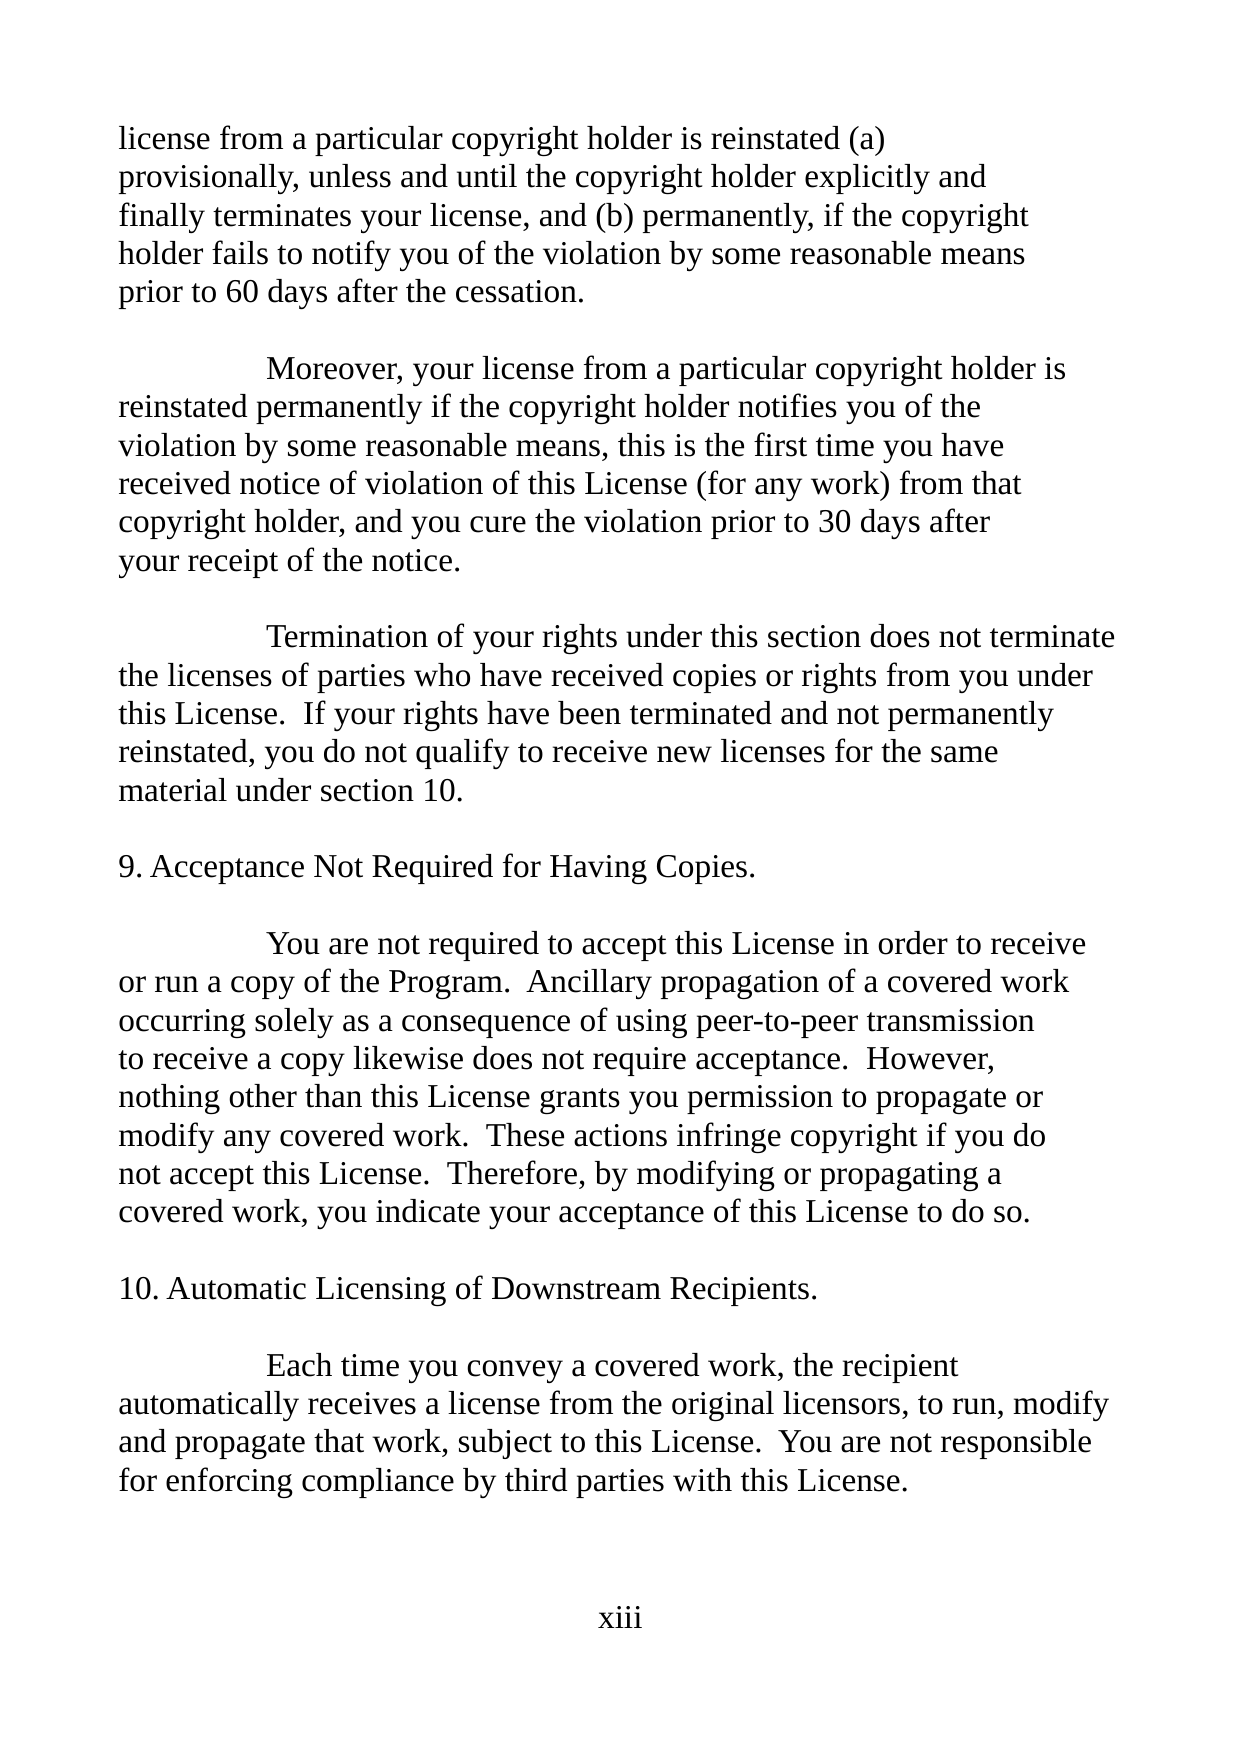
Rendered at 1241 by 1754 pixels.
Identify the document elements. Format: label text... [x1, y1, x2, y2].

text reinstated permanently if the copyright holder notifies you of the [118, 386, 1122, 425]
text You are not required to accept this License in order to receive or run a copy of the Program. Ancillary propagation of a covered work [118, 923, 1122, 1000]
text prior to 60 days after the cessation. [118, 271, 1122, 310]
text finally terminates your license, and (b) permanently, if the copyright [118, 195, 1122, 233]
text copyright holder, and you cure the violation prior to 30 days after [118, 501, 1122, 540]
text material under section 10. [118, 770, 1122, 808]
text Each time you convey a covered work, the recipient automatically receives a license from the original licensors, to run, modify and propagate that work, subject to this License. You are not responsible [118, 1345, 1122, 1460]
text holder fails to notify you of the violation by some reasonable means [118, 233, 1122, 271]
text license from a particular copyright holder is reinstated (a) [118, 118, 1122, 156]
text 10. Automatic Licensing of Downstream Recipients. [118, 1268, 1122, 1306]
text received notice of violation of this License (for any work) from that [118, 463, 1122, 501]
text this License. If your rights have been terminated and not permanently [118, 693, 1122, 731]
text occurring solely as a consequence of using peer-to-peer transmission [118, 1000, 1122, 1038]
text not accept this License. Therefore, by modifying or propagating a [118, 1153, 1122, 1191]
text reinstated, you do not qualify to receive new licenses for the same [118, 731, 1122, 770]
text for enforcing compliance by third parties with this License. [118, 1460, 1122, 1498]
text Moreover, your license from a particular copyright holder is [118, 348, 1122, 386]
text your receipt of the notice. [118, 540, 1122, 578]
text nothing other than this License grants you permission to propagate or [118, 1076, 1122, 1115]
text to receive a copy likewise does not require acceptance. However, [118, 1038, 1122, 1076]
text violation by some reasonable means, this is the first time you have [118, 425, 1122, 463]
text provisionally, unless and until the copyright holder explicitly and [118, 156, 1122, 195]
text covered work, you indicate your acceptance of this License to do so. [118, 1191, 1122, 1230]
text 9. Acceptance Not Required for Having Copies. [118, 846, 1122, 885]
text modify any covered work. These actions infringe copyright if you do [118, 1115, 1122, 1153]
text Termination of your rights under this section does not terminate the licenses of parties who have received copies or rights from you under [118, 616, 1122, 693]
